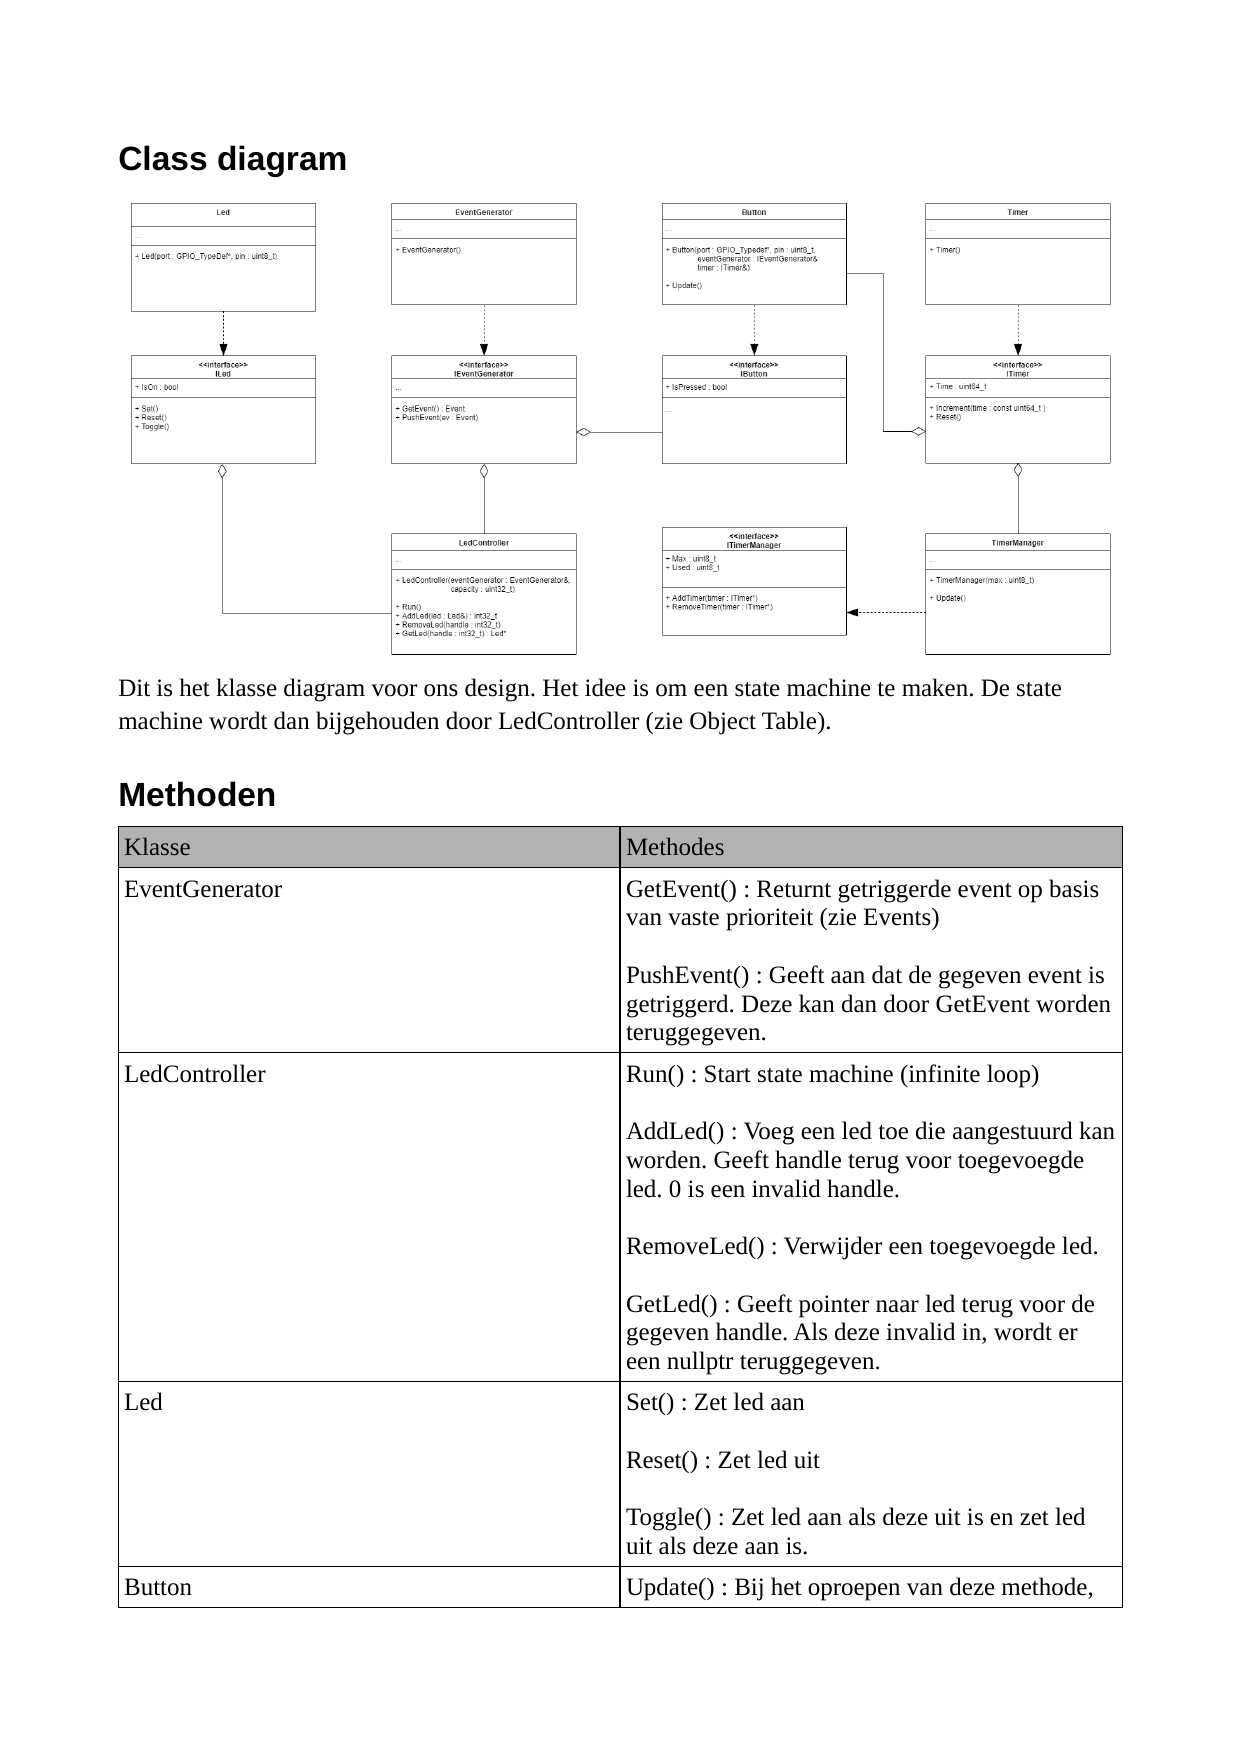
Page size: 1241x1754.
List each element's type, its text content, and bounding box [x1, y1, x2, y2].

table_header Klasse [119, 827, 619, 867]
table_cell LedController [119, 1053, 619, 1381]
table_cell Set() : Zet led aan Reset() : Zet led uit Toggle() : Zet led aan als deze uit is en zet led uit als deze aan is. [621, 1382, 1122, 1566]
table_cell Run() : Start state machine (infinite loop) AddLed() : Voeg een led toe die aangestuurd kan worden. Geeft handle terug voor toegevoegde led. 0 is een invalid handle. RemoveLed() : Verwijder een toegevoegde led. GetLed() : Geeft pointer naar led terug voor de gegeven handle. Als deze invalid in, wordt er een nullptr teruggegeven. [621, 1053, 1122, 1381]
picture [118, 190, 1123, 669]
table_cell EventGenerator [119, 868, 619, 1052]
subtitle Methoden [118, 774, 1122, 813]
subtitle Class diagram [118, 139, 1122, 178]
table_cell GetEvent() : Returnt getriggerde event op basis van vaste prioriteit (zie Events) PushEvent() : Geeft aan dat de gegeven event is getriggerd. Deze kan dan door GetEvent worden teruggegeven. [621, 868, 1122, 1052]
text Dit is het klasse diagram voor ons design. Het idee is om een state machine te maken. De state machine wordt dan bijgehouden door LedController (zie Object Table). [118, 669, 1122, 735]
table_header Methodes [621, 827, 1122, 867]
table_cell Button [119, 1567, 619, 1607]
table_cell Update() : Bij het oproepen van deze methode, [621, 1567, 1122, 1607]
table_cell Led [119, 1382, 619, 1566]
